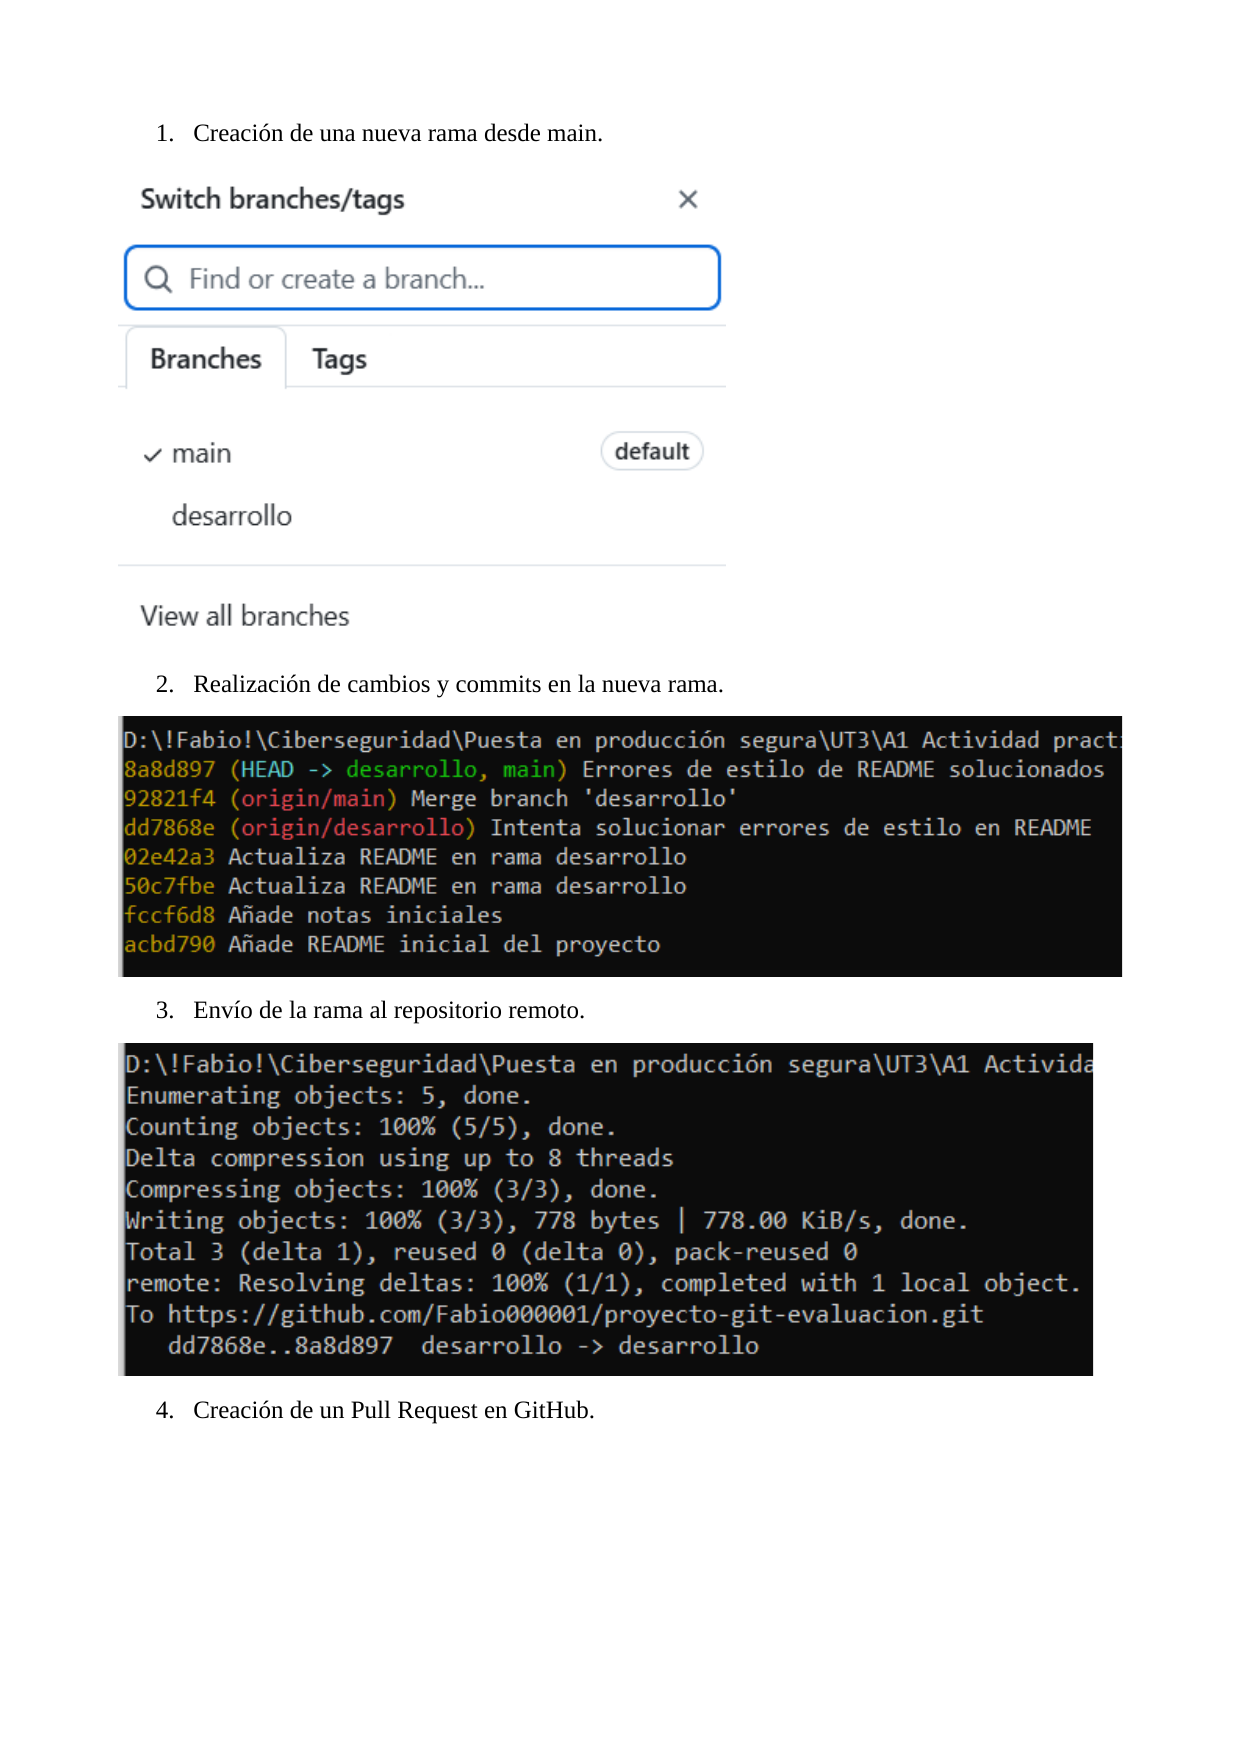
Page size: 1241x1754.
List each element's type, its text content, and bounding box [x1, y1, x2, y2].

picture [118, 1043, 1094, 1376]
list Creación de un Pull Request en GitHub. [156, 1395, 1122, 1423]
list Envío de la rama al repositorio remoto. [156, 996, 1122, 1024]
list Realización de cambios y commits en la nueva rama. [156, 669, 1122, 698]
picture [118, 165, 726, 651]
list Creación de una nueva rama desde main. [156, 118, 1122, 147]
picture [118, 716, 1123, 977]
